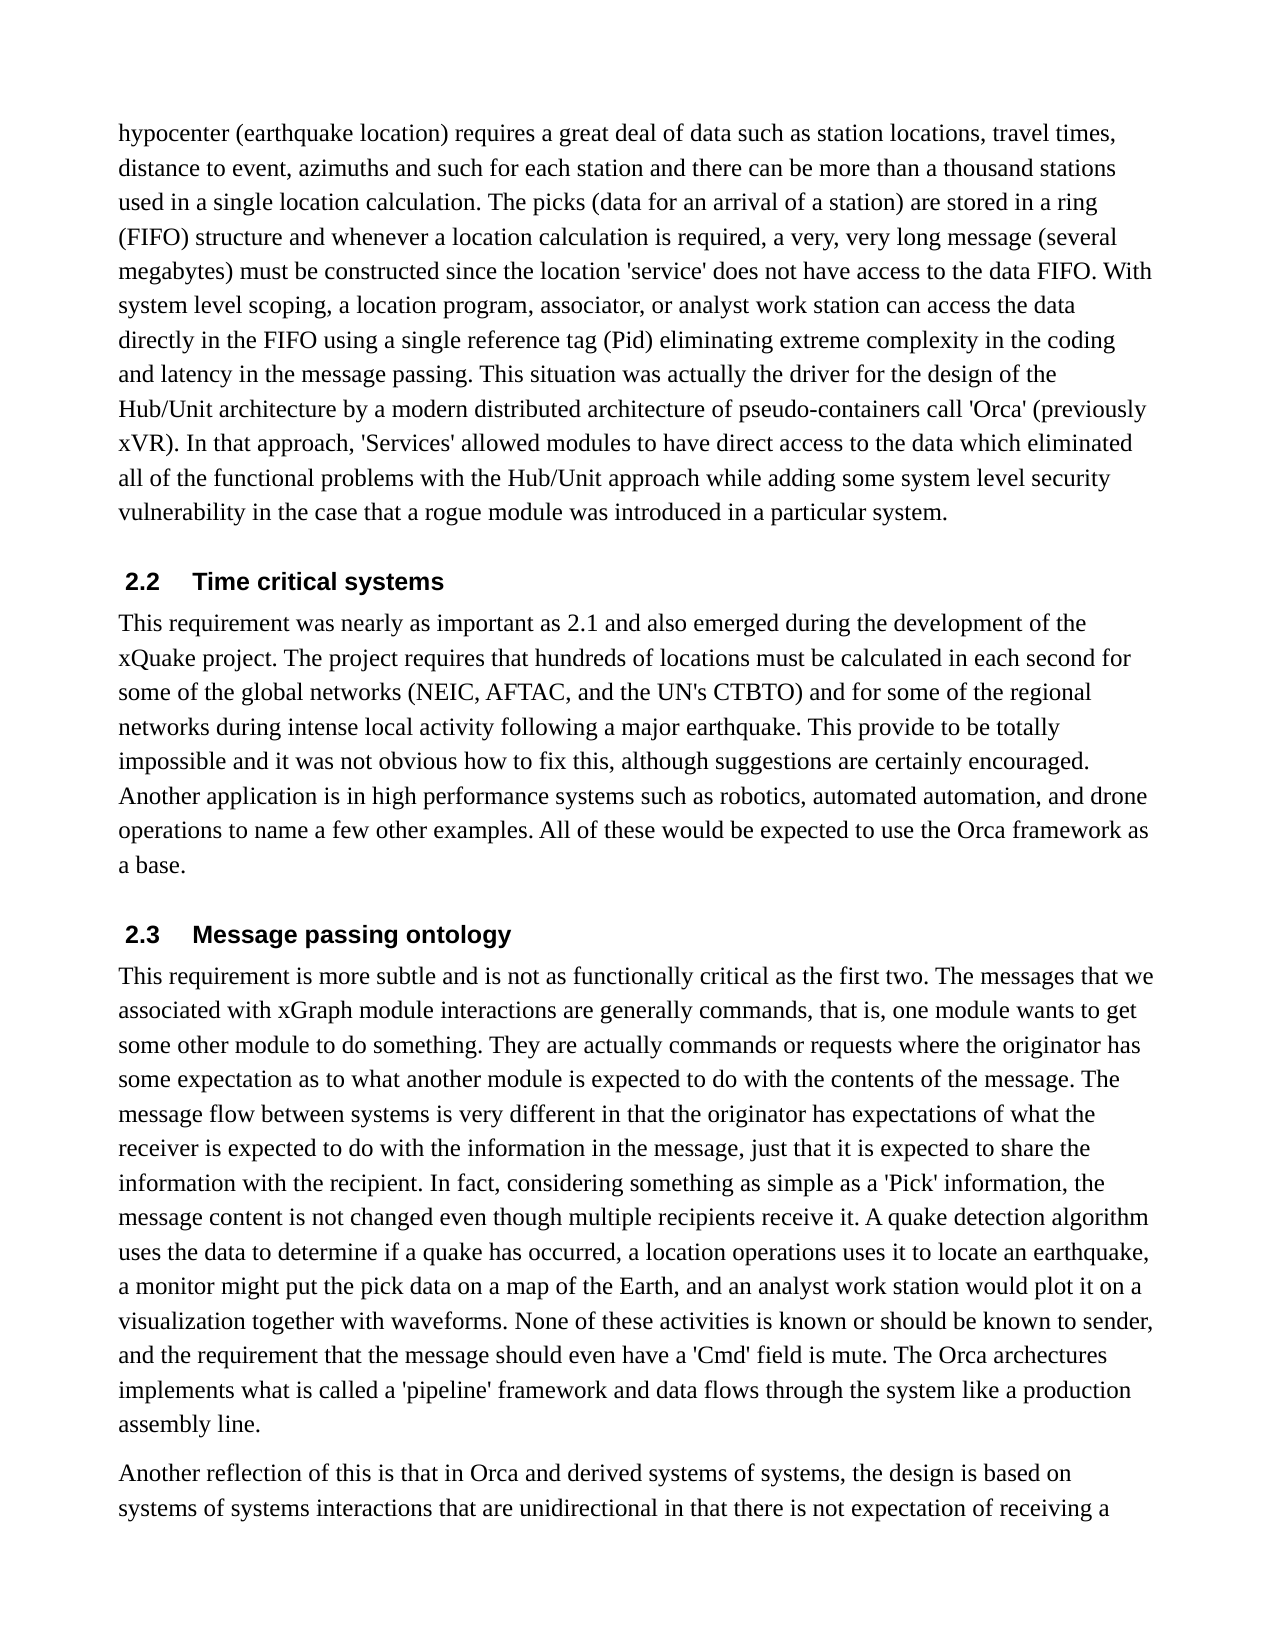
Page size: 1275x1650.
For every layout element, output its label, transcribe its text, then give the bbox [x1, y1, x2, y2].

text This requirement is more subtle and is not as functionally critical as the first two. The messages that we associated with xGraph module interactions are generally commands, that is, one module wants to get some other module to do something. They are actually commands or requests where the originator has some expectation as to what another module is expected to do with the contents of the message. The message flow between systems is very different in that the originator has expectations of what the receiver is expected to do with the information in the message, just that it is expected to share the information with the recipient. In fact, considering something as simple as a 'Pick' information, the message content is not changed even though multiple recipients receive it. A quake detection algorithm uses the data to determine if a quake has occurred, a location operations uses it to locate an earthquake, a monitor might put the pick data on a map of the Earth, and an analyst work station would plot it on a visualization together with waveforms. None of these activities is known or should be known to sender, and the requirement that the message should even have a 'Cmd' field is mute. The Orca archectures implements what is called a 'pipeline' framework and data flows through the system like a production assembly line. [118, 961, 1157, 1438]
text hypocenter (earthquake location) requires a great deal of data such as station locations, travel times, distance to event, azimuths and such for each station and there can be more than a thousand stations used in a single location calculation. The picks (data for an arrival of a station) are stored in a ring (FIFO) structure and whenever a location calculation is required, a very, very long message (several megabytes) must be constructed since the location 'service' does not have access to the data FIFO. With system level scoping, a location program, associator, or analyst work station can access the data directly in the FIFO using a single reference tag (Pid) eliminating extreme complexity in the coding and latency in the message passing. This situation was actually the driver for the design of the Hub/Unit architecture by a modern distributed architecture of pseudo-containers call 'Orca' (previously xVR). In that approach, 'Services' allowed modules to have direct access to the data which eliminated all of the functional problems with the Hub/Unit approach while adding some system level security vulnerability in the case that a rogue module was introduced in a particular system. [118, 118, 1157, 526]
text This requirement was nearly as important as 2.1 and also emerged during the development of the xQuake project. The project requires that hundreds of locations must be calculated in each second for some of the global networks (NEIC, AFTAC, and the UN's CTBTO) and for some of the regional networks during intense local activity following a major earthquake. This provide to be totally impossible and it was not obvious how to fix this, although suggestions are certainly encouraged. Another application is in high performance systems such as robotics, automated automation, and drone operations to name a few other examples. All of these would be expected to use the Orca framework as a base. [118, 608, 1157, 879]
text Another reflection of this is that in Orca and derived systems of systems, the design is based on systems of systems interactions that are unidirectional in that there is not expectation of receiving a [118, 1458, 1157, 1522]
subtitle Time critical systems [118, 567, 1157, 596]
subtitle Message passing ontology [118, 920, 1157, 948]
